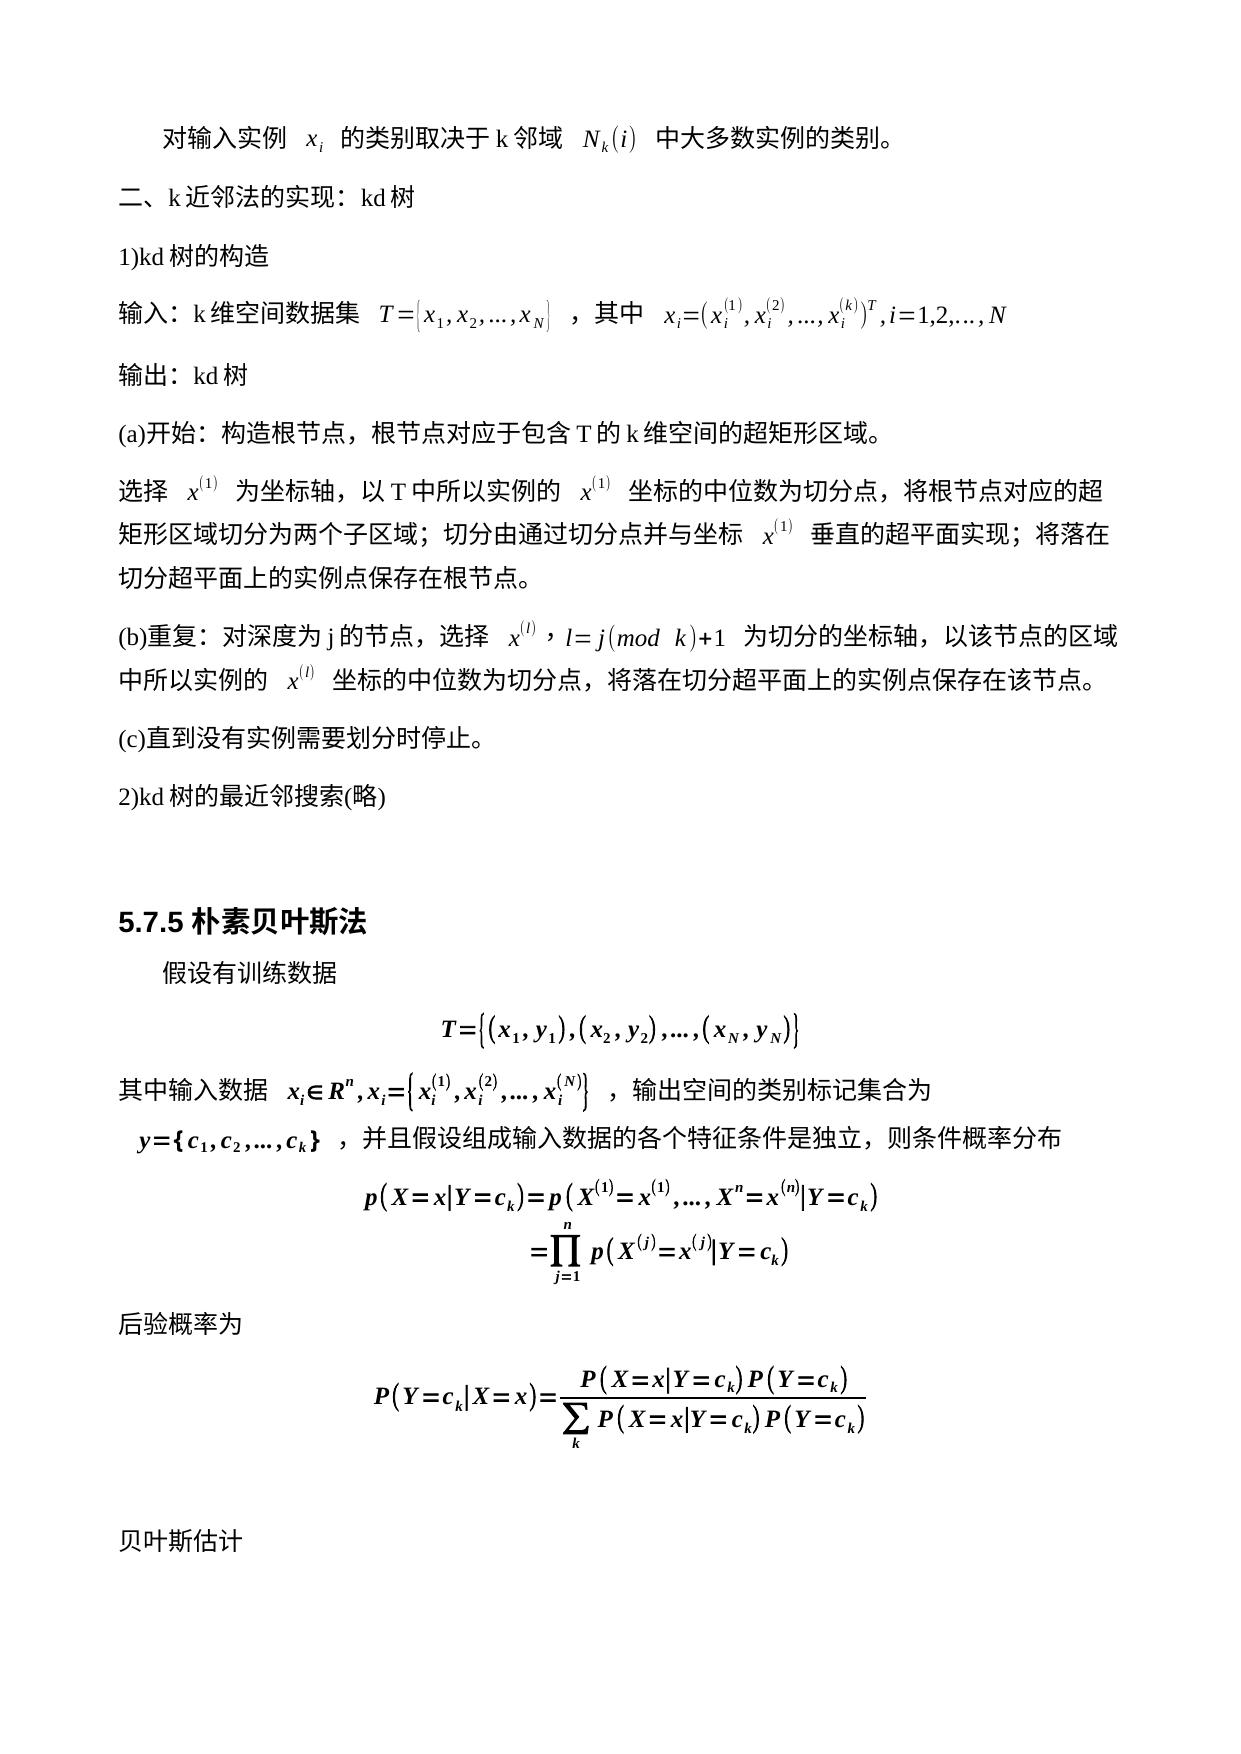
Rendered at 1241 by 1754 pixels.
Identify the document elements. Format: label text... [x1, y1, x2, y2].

text 后验概率为 [118, 1305, 1122, 1341]
text 假设有训练数据 [118, 953, 1122, 989]
text 1)kd树的构造 [118, 236, 1122, 272]
subtitle 5.7.5 朴素贝叶斯法 [118, 898, 1122, 941]
text 2)kd树的最近邻搜索(略) [118, 776, 1122, 813]
text (b)重复：对深度为j的节点，选择为切分的坐标轴，以该节点的区域中所以实例的坐标的中位数为切分点，将落在切分超平面上的实例点保存在该节点。 [118, 616, 1122, 697]
text 对输入实例的类别取决于k邻域中大多数实例的类别。 [118, 118, 1122, 156]
text (c)直到没有实例需要划分时停止。 [118, 718, 1122, 754]
text 二、k近邻法的实现：kd树 [118, 178, 1122, 214]
text 贝叶斯估计 [118, 1522, 1122, 1558]
text 其中输入数据，输出空间的类别标记集合为，并且假设组成输入数据的各个特征条件是独立，则条件概率分布 [118, 1070, 1122, 1156]
text 输出：kd树 [118, 355, 1122, 392]
text (a)开始：构造根节点，根节点对应于包含T的k维空间的超矩形区域。 [118, 413, 1122, 449]
text 选择为坐标轴，以T中所以实例的坐标的中位数为切分点，将根节点对应的超矩形区域切分为两个子区域；切分由通过切分点并与坐标垂直的超平面实现；将落在切分超平面上的实例点保存在根节点。 [118, 471, 1122, 594]
text 输入：k维空间数据集，其中 [118, 294, 1122, 333]
